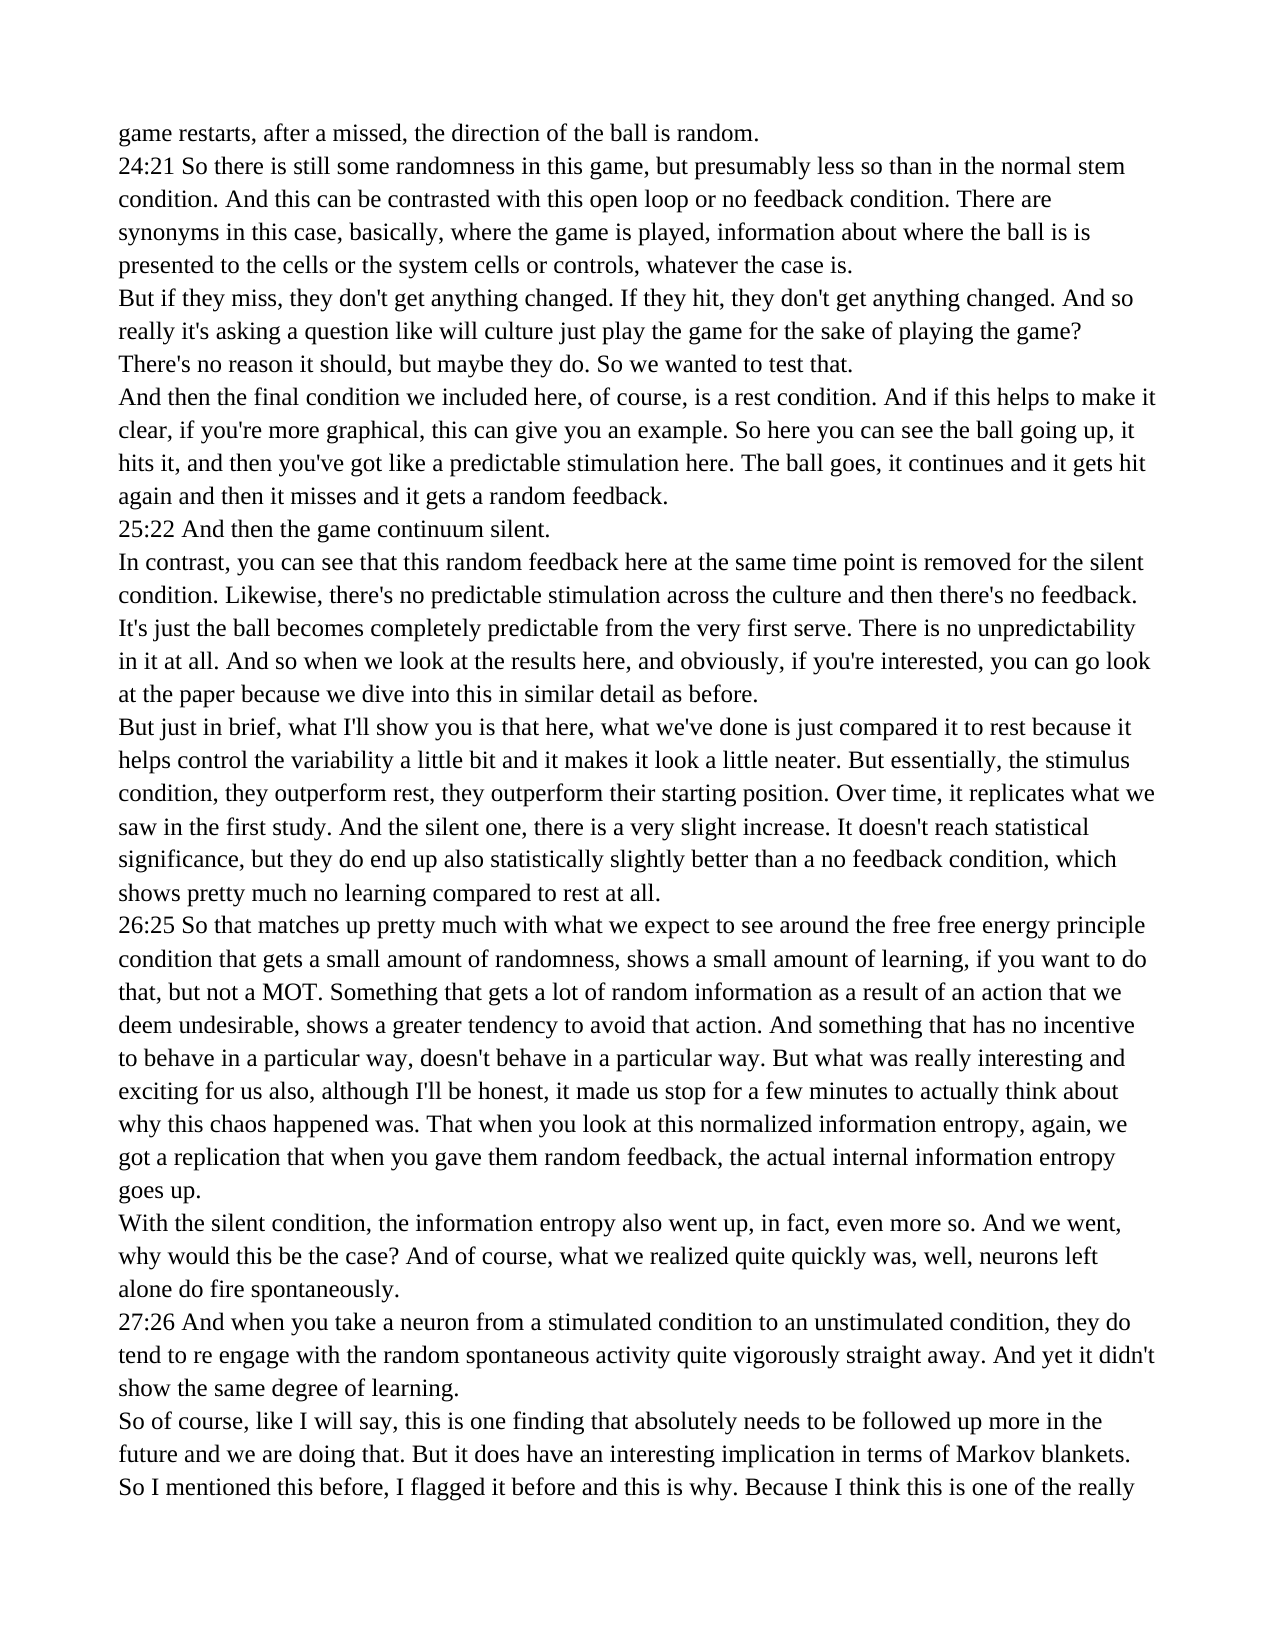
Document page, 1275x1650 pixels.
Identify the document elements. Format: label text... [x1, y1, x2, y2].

text game restarts, after a missed, the direction of the ball is random. [118, 118, 1157, 147]
text 27:26 And when you take a neuron from a stimulated condition to an unstimulated condition, they do tend to re engage with the random spontaneous activity quite vigorously straight away. And yet it didn't show the same degree of learning. [118, 1307, 1157, 1402]
text In contrast, you can see that this random feedback here at the same time point is removed for the silent condition. Likewise, there's no predictable stimulation across the culture and then there's no feedback. It's just the ball becomes completely predictable from the very first serve. There is no unpredictability in it at all. And so when we look at the results here, and obviously, if you're interested, you can go look at the paper because we dive into this in similar detail as before. [118, 547, 1157, 708]
text 26:25 So that matches up pretty much with what we expect to see around the free free energy principle condition that gets a small amount of randomness, shows a small amount of learning, if you want to do that, but not a MOT. Something that gets a lot of random information as a result of an action that we deem undesirable, shows a greater tendency to avoid that action. And something that has no incentive to behave in a particular way, doesn't behave in a particular way. But what was really interesting and exciting for us also, although I'll be honest, it made us stop for a few minutes to actually think about why this chaos happened was. That when you look at this normalized information entropy, again, we got a replication that when you gave them random feedback, the actual internal information entropy goes up. [118, 911, 1157, 1203]
text With the silent condition, the information entropy also went up, in fact, even more so. And we went, why would this be the case? And of course, what we realized quite quickly was, well, neurons left alone do fire spontaneously. [118, 1208, 1157, 1303]
text 24:21 So there is still some randomness in this game, but presumably less so than in the normal stem condition. And this can be contrasted with this open loop or no feedback condition. There are synonyms in this case, basically, where the game is played, information about where the ball is is presented to the cells or the system cells or controls, whatever the case is. [118, 151, 1157, 279]
text But if they miss, they don't get anything changed. If they hit, they don't get anything changed. And so really it's asking a question like will culture just play the game for the sake of playing the game? There's no reason it should, but maybe they do. So we wanted to test that. [118, 283, 1157, 378]
text So of course, like I will say, this is one finding that absolutely needs to be followed up more in the future and we are doing that. But it does have an interesting implication in terms of Markov blankets. So I mentioned this before, I flagged it before and this is why. Because I think this is one of the really [118, 1406, 1157, 1501]
text 25:22 And then the game continuum silent. [118, 514, 1157, 543]
text But just in brief, what I'll show you is that here, what we've done is just compared it to rest because it helps control the variability a little bit and it makes it look a little neater. But essentially, the stimulus condition, they outperform rest, they outperform their starting position. Over time, it replicates what we saw in the first study. And the silent one, there is a very slight increase. It doesn't reach statistical significance, but they do end up also statistically slightly better than a no feedback condition, which shows pretty much no learning compared to rest at all. [118, 712, 1157, 906]
text And then the final condition we included here, of course, is a rest condition. And if this helps to make it clear, if you're more graphical, this can give you an example. So here you can see the ball going up, it hits it, and then you've got like a predictable stimulation here. The ball goes, it continues and it gets hit again and then it misses and it gets a random feedback. [118, 382, 1157, 510]
